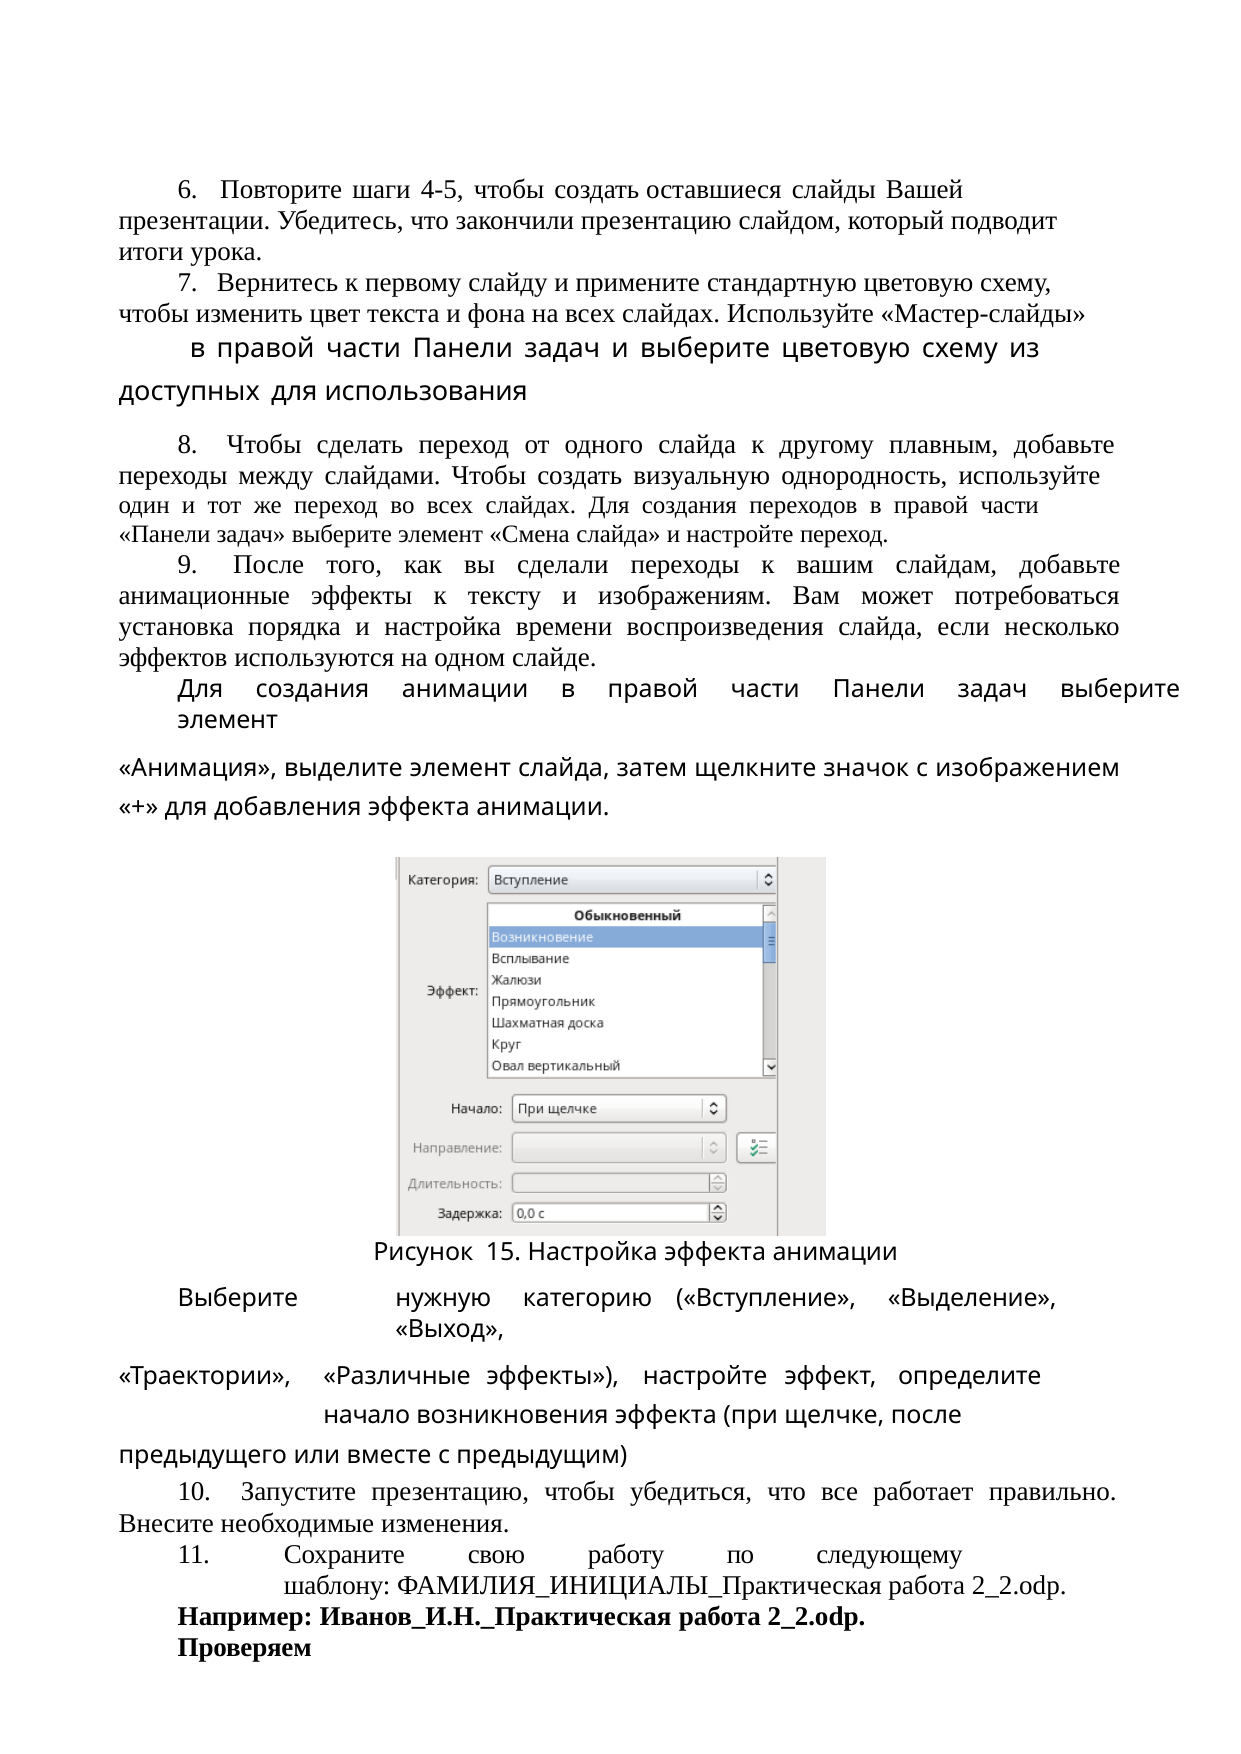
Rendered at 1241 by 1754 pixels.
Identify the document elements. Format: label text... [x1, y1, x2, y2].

list Чтобы сделать переход от одного слайда к другому плавным, добавьте переходы между слайдами. Чтобы создать визуальную однородность, используйте [118, 428, 1121, 490]
text Выберите нужную категорию («Вступление», «Выделение», «Выход», [177, 1281, 1180, 1343]
text Для создания анимации в правой части Панели задач выберите элемент [177, 672, 1180, 734]
text в правой части Панели задач и выберите цветовую схему из доступных для использования [118, 329, 1180, 408]
picture [395, 857, 826, 1236]
text Рисунок 15. Настройка эффекта анимации [373, 859, 1180, 1267]
text «Траектории», «Различные эффекты»), настройте эффект, определите начало возникновения эффекта (при щелчке, после предыдущего или вместе с предыдущим) [118, 1358, 1121, 1470]
list один и тот же переход во всех слайдах. Для создания переходов в правой части «Панели задач» выберите элемент «Смена слайда» и настройте переход. [118, 490, 1121, 548]
list Запустите презентацию, чтобы убедиться, что все работает правильно. Внесите необходимые изменения. [118, 1476, 1121, 1538]
list Вернитесь к первому слайду и примените стандартную цветовую схему, чтобы изменить цвет текста и фона на всех слайдах. Используйте «Мастер-слайды» [118, 266, 1121, 329]
list После того, как вы сделали переходы к вашим слайдам, добавьте анимационные эффекты к тексту и изображениям. Вам может потребоваться установка порядка и настройка времени воспроизведения слайда, если несколько эффектов используются на одном слайде. [118, 548, 1121, 672]
list Повторите шаги 4-5, чтобы создать оставшиеся слайды Вашей презентации. Убедитесь, что закончили презентацию слайдом, который подводит итоги урока. [118, 173, 1120, 266]
text «Анимация», выделите элемент слайда, затем щелкните значок с изображением «+» для добавления эффекта анимации. [118, 749, 1121, 822]
list Сохраните свою работу по следующему шаблону: ФАМИЛИЯ_ИНИЦИАЛЫ_Практическая работа 2_2.odp. [118, 1538, 1122, 1600]
subtitle Например: Иванов_И.Н._Практическая работа 2_2.odp. Проверяем [177, 1600, 979, 1662]
